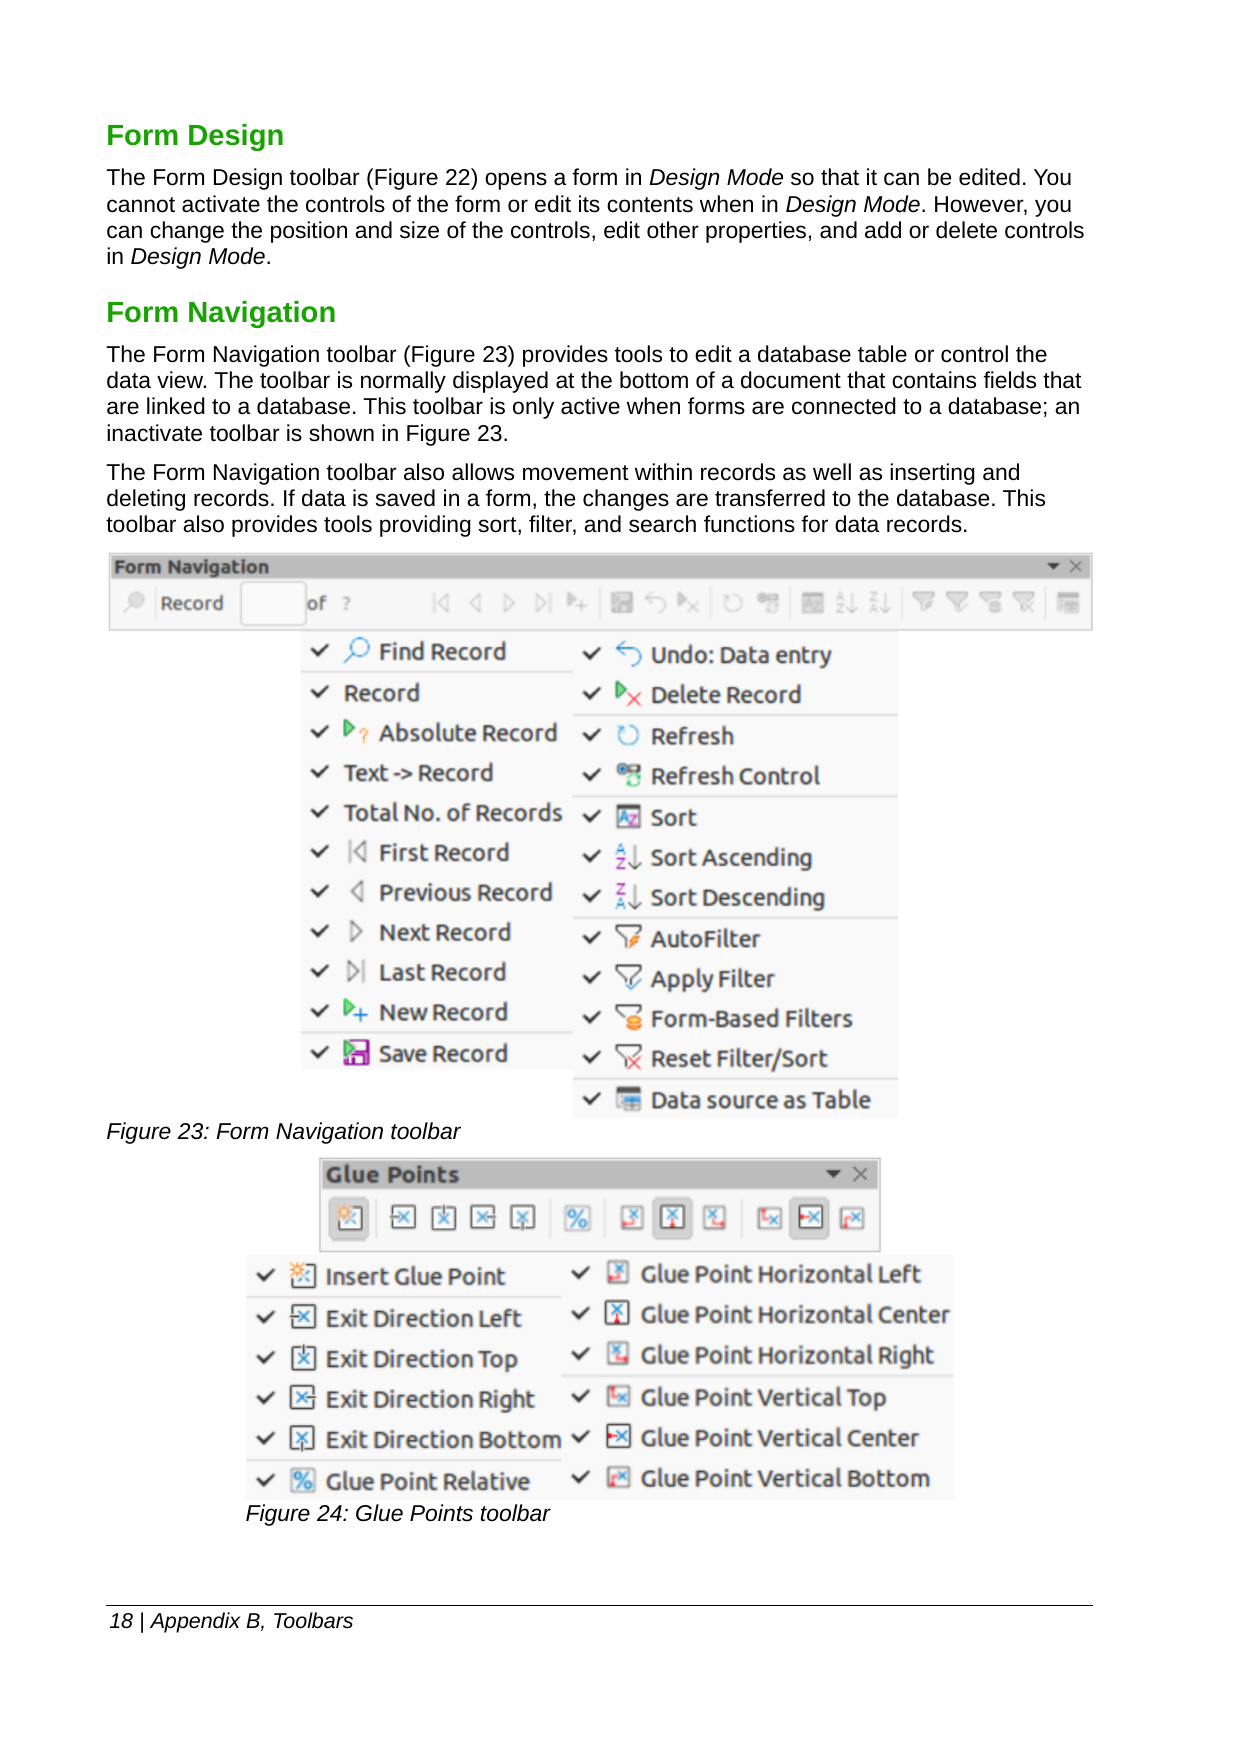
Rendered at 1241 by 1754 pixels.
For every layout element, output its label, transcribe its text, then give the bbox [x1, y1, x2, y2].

text Figure 24: Glue Points toolbar [245, 1500, 953, 1526]
picture [245, 1156, 954, 1500]
text The Form Navigation toolbar also allows movement within records as well as inserting and deleting records. If data is saved in a form, the changes are transferred to the database. This toolbar also provides tools providing sort, filter, and search functions for data records. [106, 458, 1093, 538]
text The Form Navigation toolbar (Figure 23) provides tools to edit a database table or control the data view. The toolbar is normally displayed at the bottom of a document that contains fields that are linked to a database. This toolbar is only active when forms are connected to a database; an inactivate toolbar is shown in Figure 23. [106, 341, 1093, 446]
subtitle Form Navigation [106, 294, 1093, 328]
text Figure 23: Form Navigation toolbar [106, 1118, 1093, 1144]
text The Form Design toolbar (Figure 22) opens a form in Design Mode so that it can be edited. You cannot activate the controls of the form or edit its contents when in Design Mode. However, you can change the position and size of the controls, edit other properties, and add or delete controls in Design Mode. [106, 164, 1093, 269]
picture [106, 550, 1093, 1118]
subtitle Form Design [106, 118, 1093, 152]
